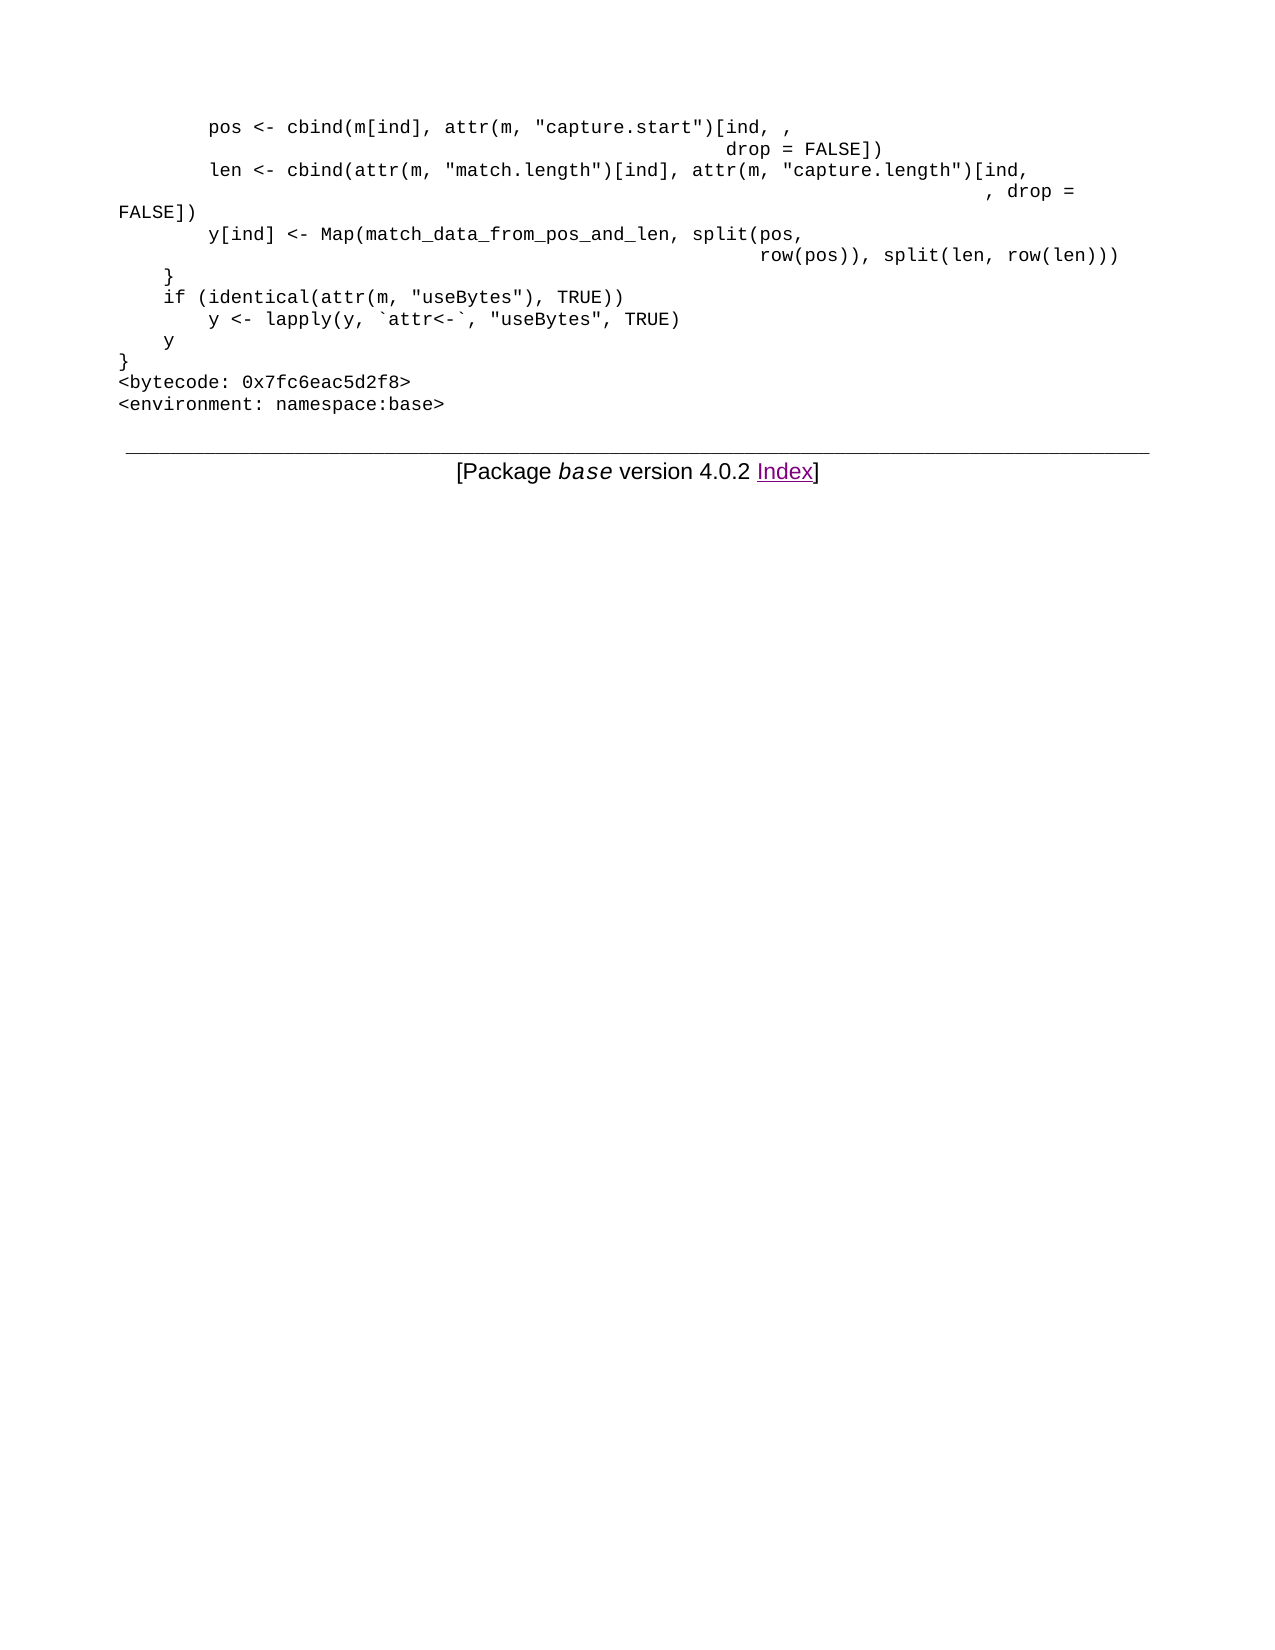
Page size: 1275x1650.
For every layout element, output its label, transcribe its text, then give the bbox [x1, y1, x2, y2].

text } [118, 267, 1157, 288]
text <bytecode: 0x7fc6eac5d2f8> [118, 373, 1157, 394]
text drop = FALSE]) [118, 139, 1157, 161]
text if (identical(attr(m, "useBytes"), TRUE)) [118, 288, 1157, 309]
text pos <- cbind(m[ind], attr(m, "capture.start")[ind, , [118, 118, 1157, 139]
text len <- cbind(attr(m, "match.length")[ind], attr(m, "capture.length")[ind, [118, 161, 1157, 182]
text y <- lapply(y, `attr<-`, "useBytes", TRUE) [118, 309, 1157, 331]
text [Package base version 4.0.2 Index] [118, 458, 1157, 486]
text } [118, 352, 1157, 373]
text , drop = FALSE]) [118, 182, 1157, 224]
text <environment: namespace:base> [118, 394, 1157, 416]
text row(pos)), split(len, row(len))) [118, 246, 1157, 267]
text y [118, 331, 1157, 352]
text ___________________________________________________________________________________________ [118, 437, 1157, 458]
text y[ind] <- Map(match_data_from_pos_and_len, split(pos, [118, 224, 1157, 246]
